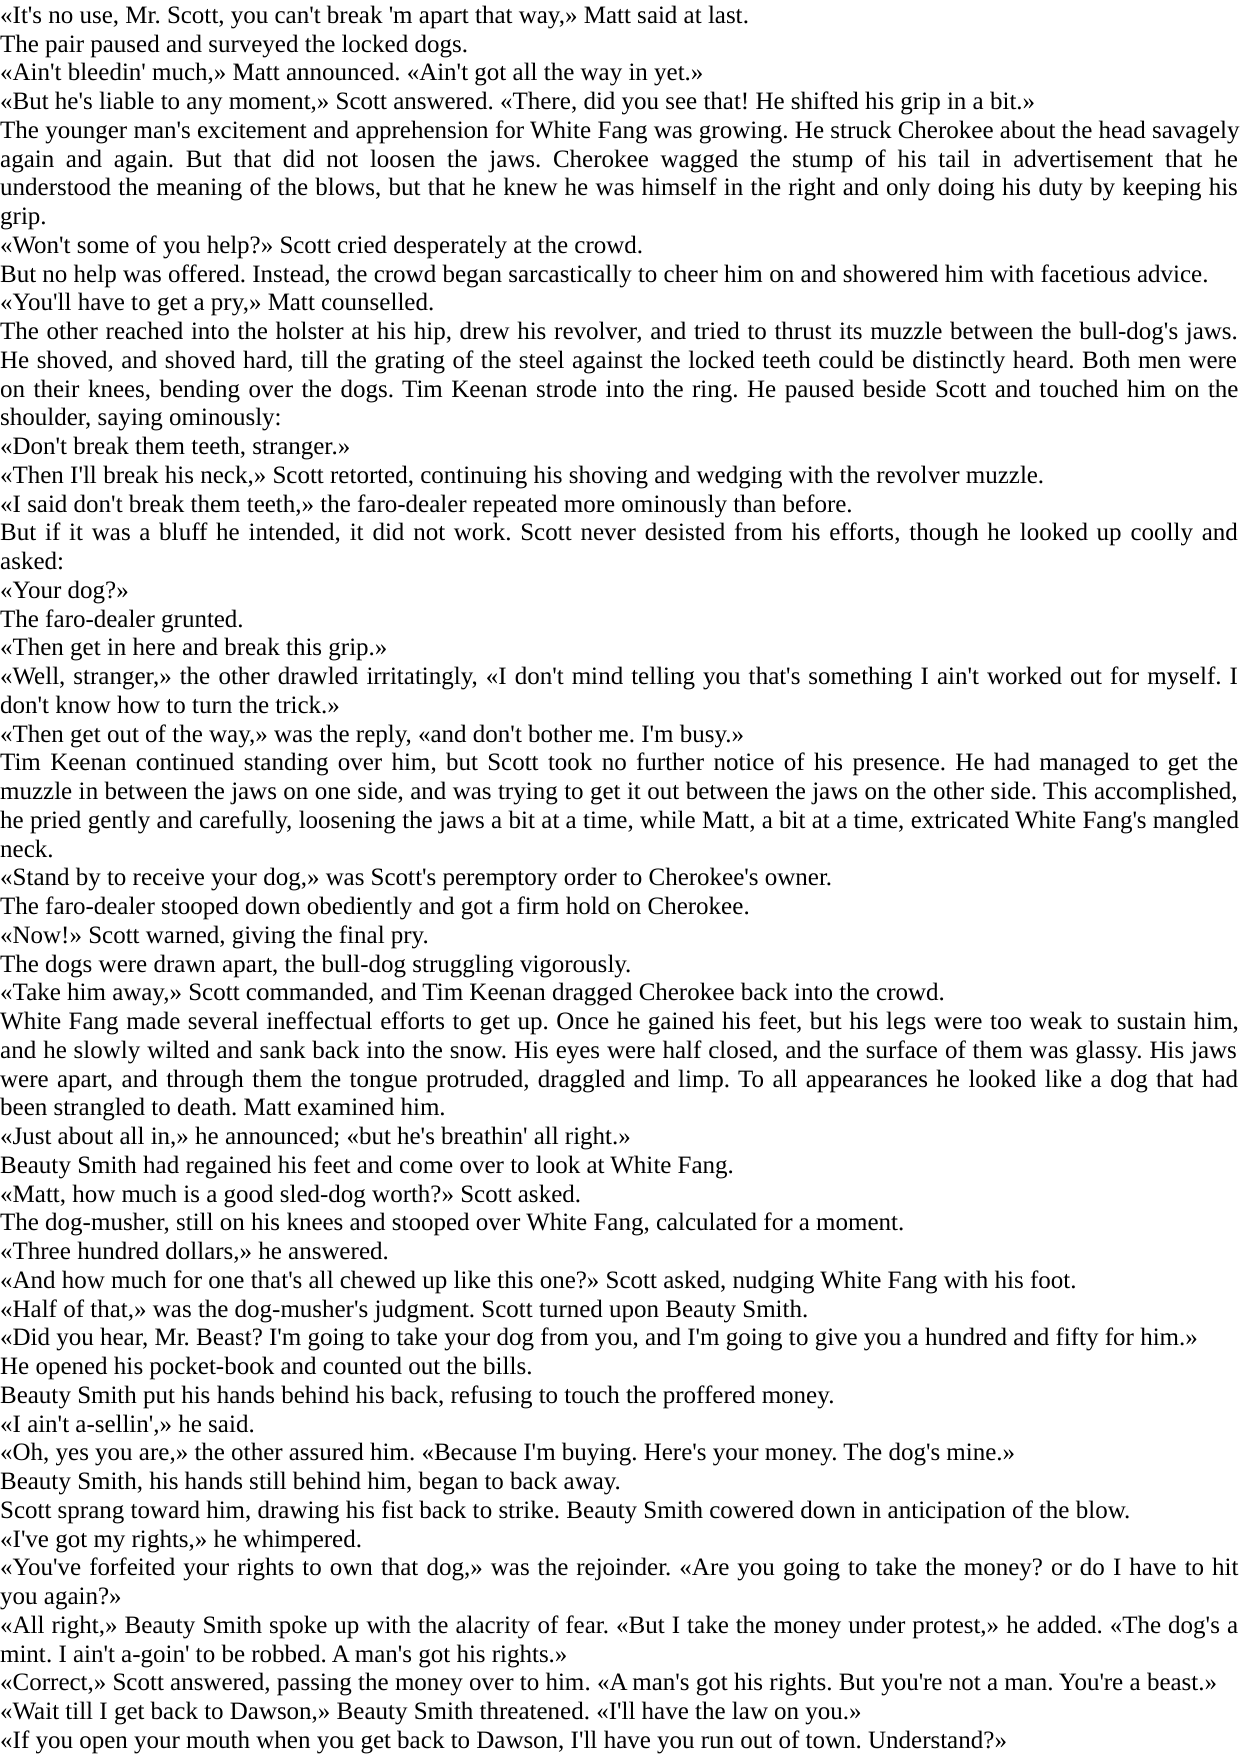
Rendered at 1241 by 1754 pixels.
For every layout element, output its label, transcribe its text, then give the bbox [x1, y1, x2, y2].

text The faro-dealer grunted. [0, 604, 1240, 632]
text The dogs were drawn apart, the bull-dog struggling vigorously. [0, 949, 1240, 977]
text «Half of that,» was the dog-musher's judgment. Scott turned upon Beauty Smith. [0, 1294, 1240, 1322]
text «I ain't a-sellin',» he said. [0, 1409, 1240, 1437]
text «Don't break them teeth, stranger.» [0, 431, 1240, 460]
text «Now!» Scott warned, giving the final pry. [0, 920, 1240, 949]
text «Then I'll break his neck,» Scott retorted, continuing his shoving and wedging with the revolver muzzle. [0, 460, 1240, 489]
text The faro-dealer stooped down obediently and got a firm hold on Cherokee. [0, 891, 1240, 920]
text «Your dog?» [0, 575, 1240, 604]
text «And how much for one that's all chewed up like this one?» Scott asked, nudging White Fang with his foot. [0, 1265, 1240, 1294]
text The pair paused and surveyed the locked dogs. [0, 29, 1240, 57]
text «Matt, how much is a good sled-dog worth?» Scott asked. [0, 1179, 1240, 1207]
text «Just about all in,» he announced; «but he's breathin' all right.» [0, 1121, 1240, 1150]
text «If you open your mouth when you get back to Dawson, I'll have you run out of town. Understand?» [0, 1725, 1240, 1754]
text «You'll have to get a pry,» Matt counselled. [0, 287, 1240, 316]
text He opened his pocket-book and counted out the bills. [0, 1351, 1240, 1380]
text «Correct,» Scott answered, passing the money over to him. «A man's got his rights. But you're not a man. You're a beast.» [0, 1667, 1240, 1696]
text «Then get out of the way,» was the reply, «and don't bother me. I'm busy.» [0, 719, 1240, 747]
text «Won't some of you help?» Scott cried desperately at the crowd. [0, 230, 1240, 259]
text The other reached into the holster at his hip, drew his revolver, and tried to thrust its muzzle between the bull-dog's jaws. He shoved, and shoved hard, till the grating of the steel against the locked teeth could be distinctly heard. Both men were on their knees, bending over the dogs. Tim Keenan strode into the ring. He paused beside Scott and touched him on the shoulder, saying ominously: [0, 316, 1240, 431]
text «All right,» Beauty Smith spoke up with the alacrity of fear. «But I take the money under protest,» he added. «The dog's a mint. I ain't a-goin' to be robbed. A man's got his rights.» [0, 1610, 1240, 1667]
text The younger man's excitement and apprehension for White Fang was growing. He struck Cherokee about the head savagely again and again. But that did not loosen the jaws. Cherokee wagged the stump of his tail in advertisement that he understood the meaning of the blows, but that he knew he was himself in the right and only doing his duty by keeping his grip. [0, 115, 1240, 230]
text «But he's liable to any moment,» Scott answered. «There, did you see that! He shifted his grip in a bit.» [0, 86, 1240, 115]
text «It's no use, Mr. Scott, you can't break 'm apart that way,» Matt said at last. [0, 0, 1240, 29]
text The dog-musher, still on his knees and stooped over White Fang, calculated for a moment. [0, 1207, 1240, 1236]
text But no help was offered. Instead, the crowd began sarcastically to cheer him on and showered him with facetious advice. [0, 259, 1240, 287]
text «Wait till I get back to Dawson,» Beauty Smith threatened. «I'll have the law on you.» [0, 1696, 1240, 1725]
text «Oh, yes you are,» the other assured him. «Because I'm buying. Here's your money. The dog's mine.» [0, 1437, 1240, 1466]
text Scott sprang toward him, drawing his fist back to strike. Beauty Smith cowered down in anticipation of the blow. [0, 1495, 1240, 1524]
text «Take him away,» Scott commanded, and Tim Keenan dragged Cherokee back into the crowd. [0, 977, 1240, 1006]
text «I've got my rights,» he whimpered. [0, 1524, 1240, 1552]
text «Then get in here and break this grip.» [0, 632, 1240, 661]
text Beauty Smith had regained his feet and come over to look at White Fang. [0, 1150, 1240, 1179]
text Beauty Smith put his hands behind his back, refusing to touch the proffered money. [0, 1380, 1240, 1409]
text «Three hundred dollars,» he answered. [0, 1236, 1240, 1265]
text «Did you hear, Mr. Beast? I'm going to take your dog from you, and I'm going to give you a hundred and fifty for him.» [0, 1322, 1240, 1351]
text «Well, stranger,» the other drawled irritatingly, «I don't mind telling you that's something I ain't worked out for myself. I don't know how to turn the trick.» [0, 661, 1240, 719]
text But if it was a bluff he intended, it did not work. Scott never desisted from his efforts, though he looked up coolly and asked: [0, 517, 1240, 575]
text «Ain't bleedin' much,» Matt announced. «Ain't got all the way in yet.» [0, 57, 1240, 86]
text «You've forfeited your rights to own that dog,» was the rejoinder. «Are you going to take the money? or do I have to hit you again?» [0, 1552, 1240, 1610]
text White Fang made several ineffectual efforts to get up. Once he gained his feet, but his legs were too weak to sustain him, and he slowly wilted and sank back into the snow. His eyes were half closed, and the surface of them was glassy. His jaws were apart, and through them the tongue protruded, draggled and limp. To all appearances he looked like a dog that had been strangled to death. Matt examined him. [0, 1006, 1240, 1121]
text Beauty Smith, his hands still behind him, began to back away. [0, 1466, 1240, 1495]
text «Stand by to receive your dog,» was Scott's peremptory order to Cherokee's owner. [0, 862, 1240, 891]
text Tim Keenan continued standing over him, but Scott took no further notice of his presence. He had managed to get the muzzle in between the jaws on one side, and was trying to get it out between the jaws on the other side. This accomplished, he pried gently and carefully, loosening the jaws a bit at a time, while Matt, a bit at a time, extricated White Fang's mangled neck. [0, 747, 1240, 862]
text «I said don't break them teeth,» the faro-dealer repeated more ominously than before. [0, 489, 1240, 517]
